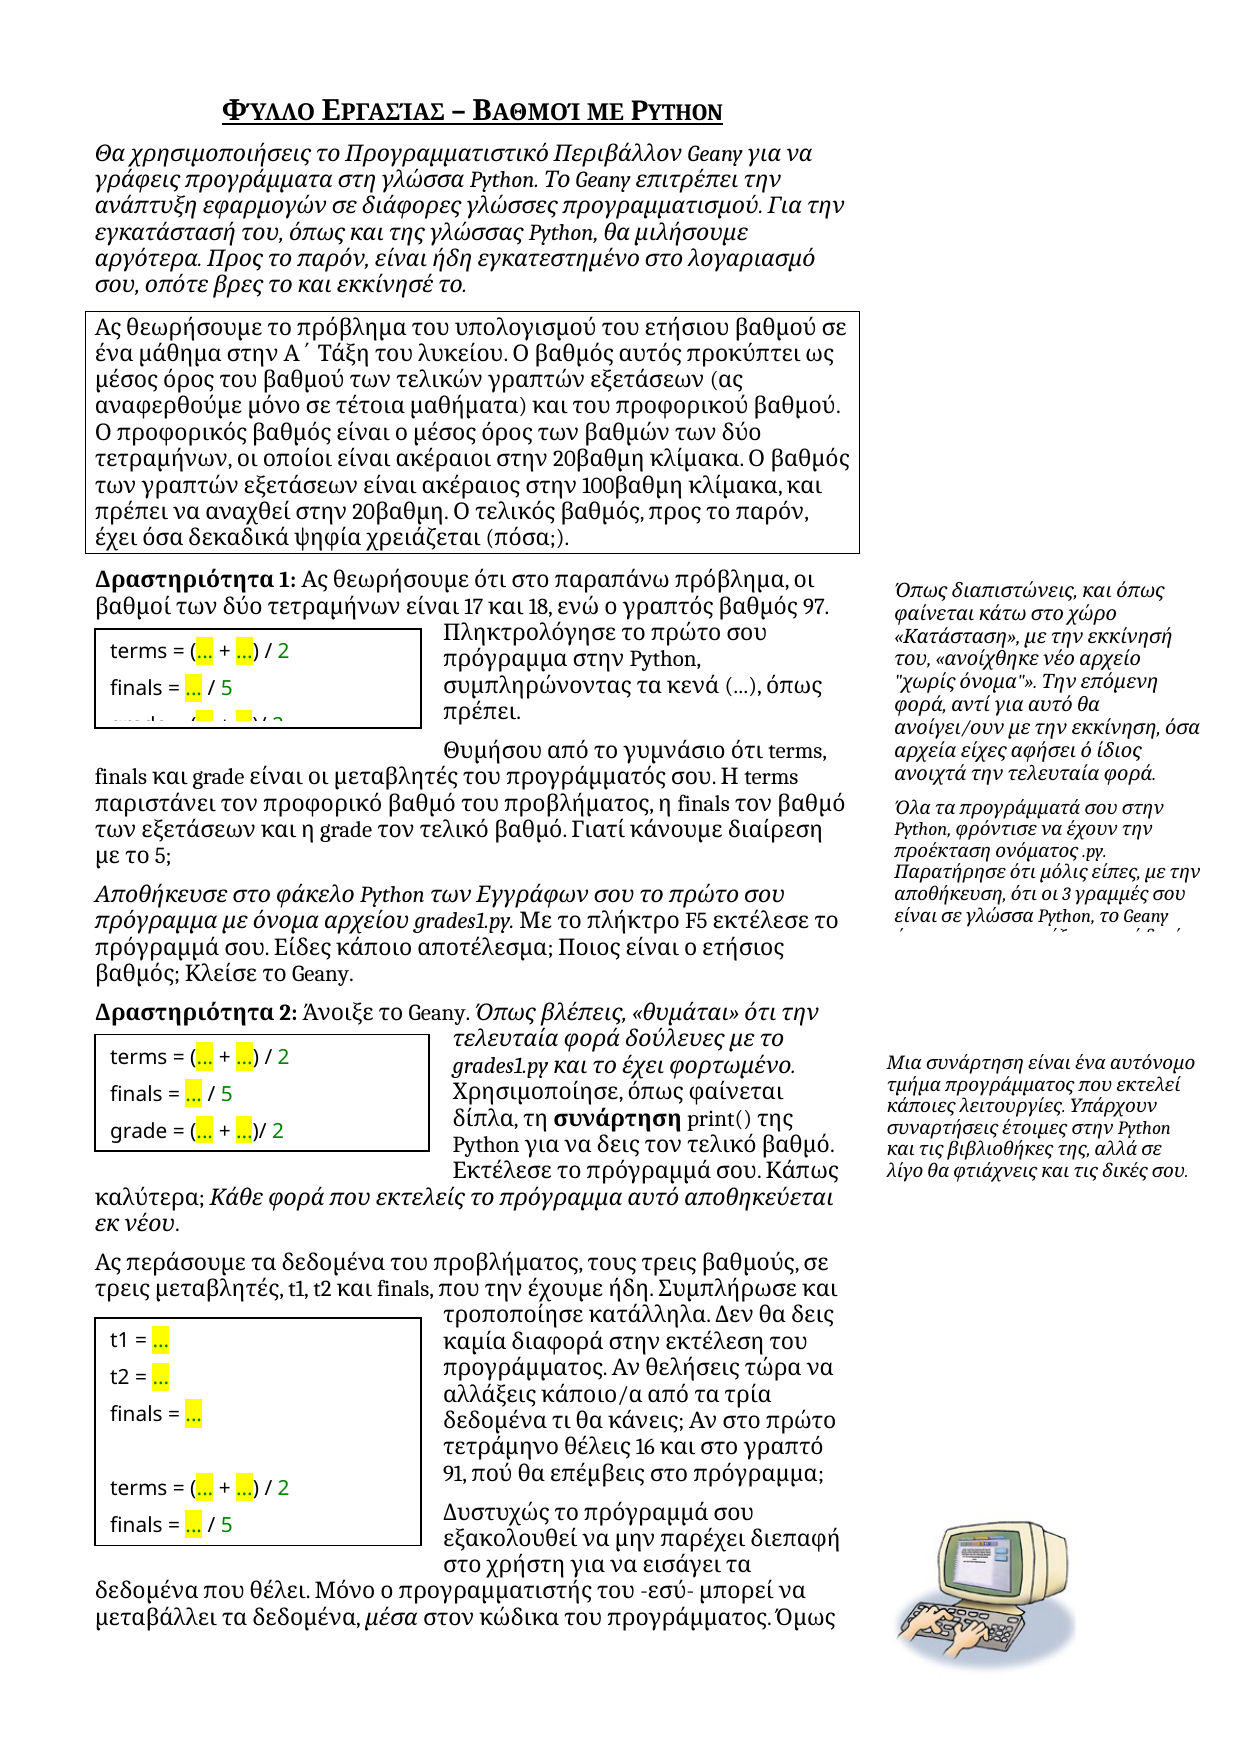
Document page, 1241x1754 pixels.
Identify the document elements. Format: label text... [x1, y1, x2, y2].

text finals = ... [110, 1399, 406, 1428]
text Ας περάσουμε τα δεδομένα του προβλήματος, τους τρεις βαθμούς, σε τρεις μεταβλητές, t1, t2 και finals, που την έχουμε ήδη. Συμπλήρωσε και τροποποίησε κατάλληλα. Δεν θα δεις καμία διαφορά στην εκτέλεση του προγράμματος. Αν θελήσεις τώρα να αλλάξεις κάποιο/α από τα τρία δεδομένα τι θα κάνεις; Αν στο πρώτο τετράμηνο θέλεις 16 και στο γραπτό 91, πού θα επέμβεις στο πρόγραμμα; [94, 1249, 850, 1487]
text terms = (... + ...) / 2 [110, 1473, 406, 1501]
text terms = (... + ...) / 2 [110, 1042, 414, 1071]
text finals = ... / 5 [110, 1079, 414, 1107]
text Θα χρησιμοποιήσεις το Προγραμματιστικό Περιβάλλον Geany για να γράφεις προγράμματα στη γλώσσα Python. Το Geany επιτρέπει την ανάπτυξη εφαρμογών σε διάφορες γλώσσες προγραμματισμού. Για την εγκατάστασή του, όπως και της γλώσσας Python, θα μιλήσουμε αργότερα. Προς το παρόν, είναι ήδη εγκατεστημένο στο λογαριασμό σου, οπότε βρες το και εκκίνησέ το. [94, 141, 850, 299]
text t1 = ... [110, 1326, 406, 1354]
text grade = (... + ...)/ 2 [110, 710, 406, 721]
text finals = ... / 5 [110, 1510, 406, 1538]
text grade = (... + ...)/ 2 [110, 1116, 414, 1143]
text terms = (... + ...) / 2 [110, 637, 406, 665]
text Ας θεωρήσουμε το πρόβλημα του υπολογισμού του ετήσιου βαθμού σε ένα μάθημα στην Α΄ Τάξη του λυκείου. Ο βαθμός αυτός προκύπτει ως μέσος όρος του βαθμού των τελικών γραπτών εξετάσεων (ας αναφερθούμε μόνο σε τέτοια μαθήματα) και του προφορικού βαθμού. Ο προφορικός βαθμός είναι ο μέσος όρος των βαθμών των δύο τετραμήνων, οι οποίοι είναι ακέραιοι στην 20βαθμη κλίμακα. Ο βαθμός των γραπτών εξετάσεων είναι ακέραιος στην 100βαθμη κλίμακα, και πρέπει να αναχθεί στην 20βαθμη. Ο τελικός βαθμός, προς το παρόν, έχει όσα δεκαδικά ψηφία χρειάζεται (πόσα;). [86, 312, 859, 553]
text Δραστηριότητα 1: Ας θεωρήσουμε ότι στο παραπάνω πρόβλημα, οι βαθμοί των δύο τετραμήνων είναι 17 και 18, ενώ ο γραπτός βαθμός 97. Πληκτρολόγησε το πρώτο σου πρόγραμμα στην Python, συμπληρώνοντας τα κενά (...), όπως πρέπει. [94, 567, 850, 725]
text Μια συνάρτηση είναι ένα αυτόνομο τμήμα προγράμματος που εκτελεί κάποιες λειτουργίες. Υπάρχουν συναρτήσεις έτοιμες στην Python και τις βιβλιοθήκες της, αλλά σε λίγο θα φτιάχνεις και τις δικές σου. [887, 1053, 1196, 1182]
text t2 = ... [110, 1362, 406, 1391]
text Όπως διαπιστώνεις, και όπως φαίνεται κάτω στο χώρο «Κατάσταση», με την εκκίνησή του, «ανοίχθηκε νέο αρχείο "χωρίς όνομα"». Την επόμενη φορά, αντί για αυτό θα ανοίγει/ουν με την εκκίνηση, όσα αρχεία είχες αφήσει ό ίδιος ανοιχτά την τελευταία φορά. [894, 579, 1202, 785]
text Όλα τα προγράμματά σου στην Python, φρόντισε να έχουν την προέκταση ονόματος .py. Παρατήρησε ότι μόλις είπες, με την αποθήκευση, ότι οι 3 γραμμές σου είναι σε γλώσσα Python, το Geany άρχισε να χρωματίζει τον κώδικά σου. [894, 797, 1202, 931]
text Θυμήσου από το γυμνάσιο ότι terms, finals και grade είναι οι μεταβλητές του προγράμματός σου. Η terms παριστάνει τον προφορικό βαθμό του προβλήματος, η finals τον βαθμό των εξετάσεων και η grade τον τελικό βαθμό. Γιατί κάνουμε διαίρεση με το 5; [94, 738, 850, 869]
text Δυστυχώς το πρόγραμμά σου εξακολουθεί να μην παρέχει διεπαφή στο χρήστη για να εισάγει τα δεδομένα που θέλει. Μόνο ο προγραμματιστής του -εσύ- μπορεί να μεταβάλλει τα δεδομένα, μέσα στον κώδικα του προγράμματος. Όμως [94, 1499, 850, 1631]
text Δραστηριότητα 2: Άνοιξε το Geany. Όπως βλέπεις, «θυμάται» ότι την τελευταία φορά δούλευες με το grades1.py και το έχει φορτωμένο. Χρησιμοποίησε, όπως φαίνεται δίπλα, τη συνάρτηση print() της Python για να δεις τον τελικό βαθμό. Εκτέλεσε το πρόγραμμά σου. Κάπως καλύτερα; Κάθε φορά που εκτελείς το πρόγραμμα αυτό αποθηκεύεται εκ νέου. [94, 1000, 850, 1237]
text finals = ... / 5 [110, 673, 406, 702]
text Αποθήκευσε στο φάκελο Python των Εγγράφων σου το πρώτο σου πρόγραμμα με όνομα αρχείου grades1.py. Με το πλήκτρο F5 εκτέλεσε το πρόγραμμά σου. Είδες κάποιο αποτέλεσμα; Ποιος είναι ο ετήσιος βαθμός; Κλείσε το Geany. [94, 882, 850, 987]
text Φύλλο Εργασίας – Βαθμοί με Python [94, 94, 850, 128]
